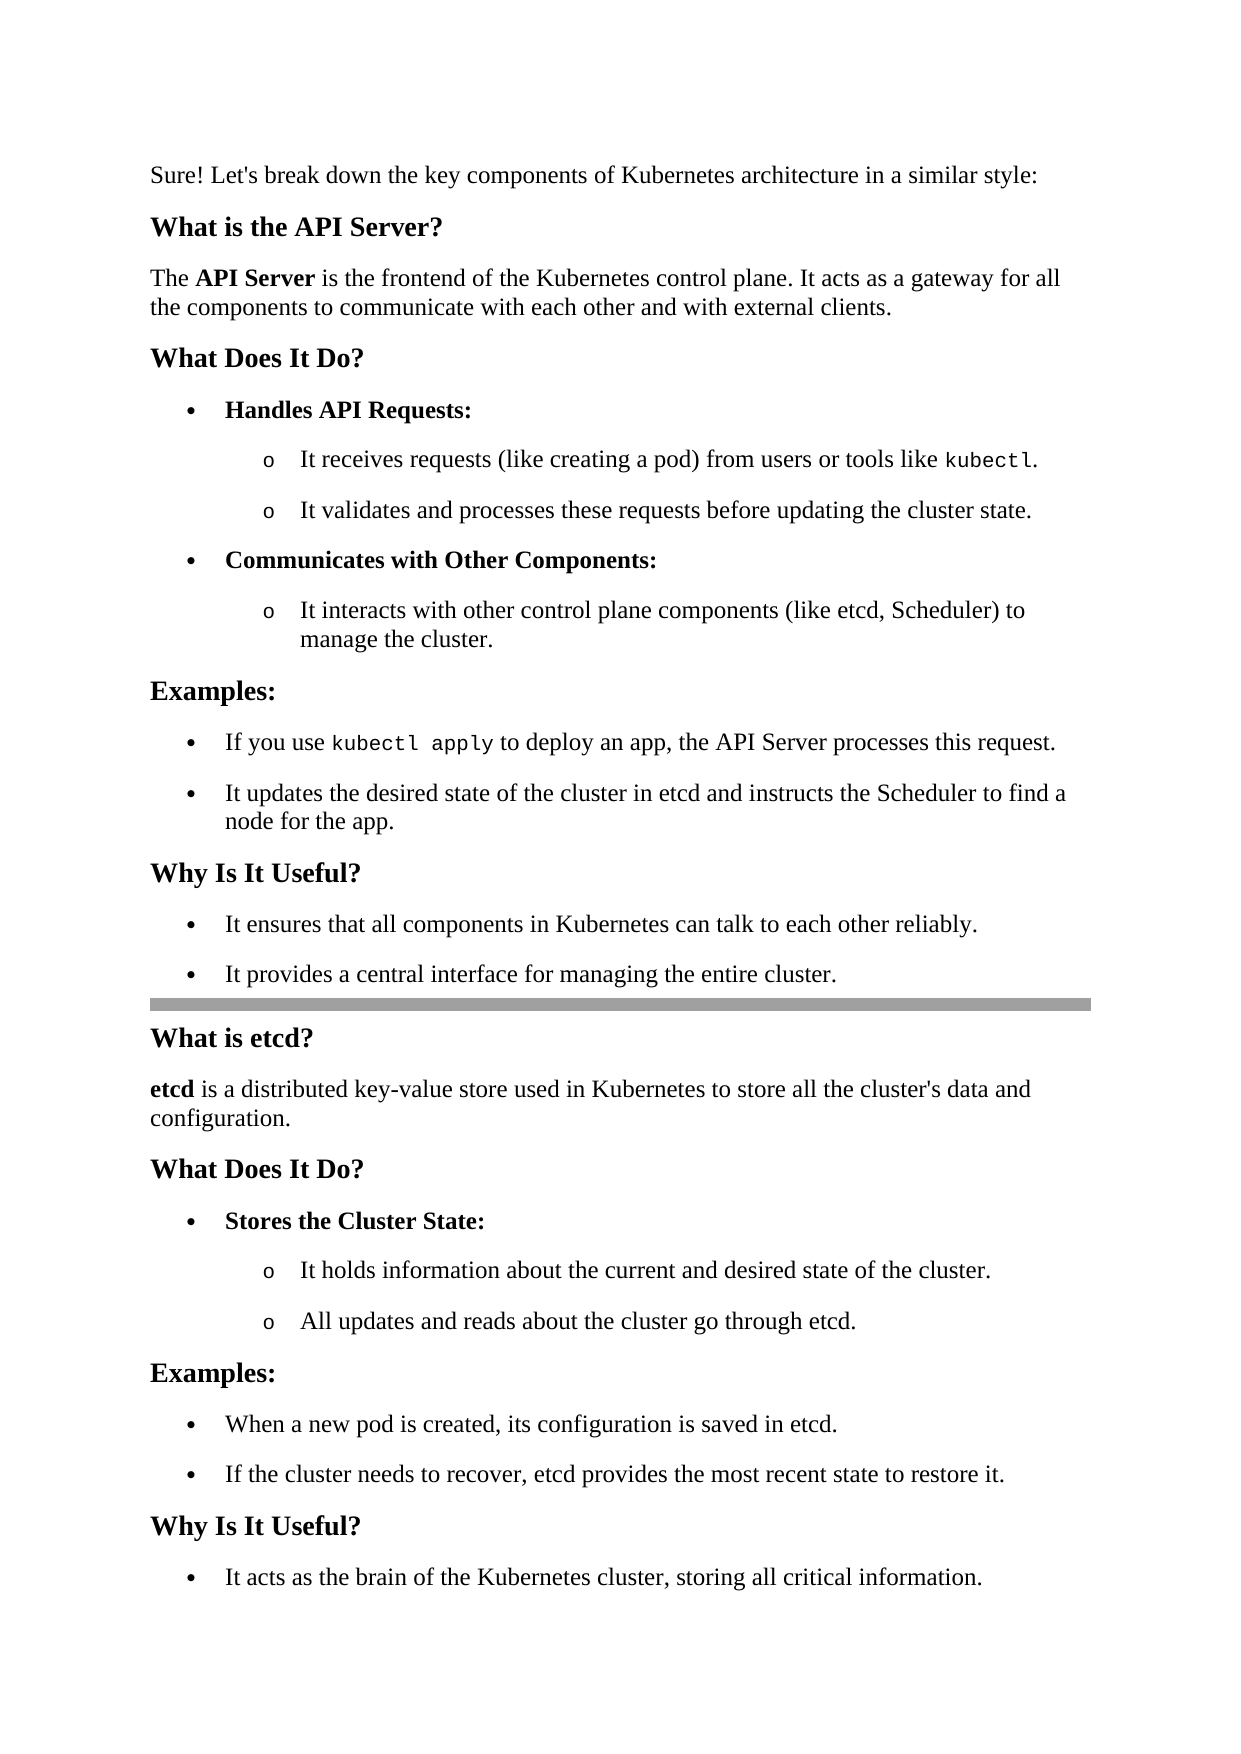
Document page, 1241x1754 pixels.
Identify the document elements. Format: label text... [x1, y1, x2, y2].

text Examples: [150, 1356, 1090, 1388]
list Handles API Requests: [187, 395, 1090, 423]
text What is the API Server? [150, 210, 1090, 242]
list If you use kubectl apply to deploy an app, the API Server processes this request. [187, 727, 1090, 757]
list When a new pod is created, its configuration is saved in etcd. [187, 1409, 1090, 1438]
list It ensures that all components in Kubernetes can talk to each other reliably. [187, 909, 1090, 938]
list It acts as the brain of the Kubernetes cluster, storing all critical information. [187, 1562, 1090, 1591]
list It updates the desired state of the cluster in etcd and instructs the Scheduler to find a node for the app. [187, 778, 1090, 835]
text etcd is a distributed key-value store used in Kubernetes to store all the cluster's data and configuration. [150, 1074, 1090, 1132]
list It interacts with other control plane components (like etcd, Scheduler) to manage the cluster. [262, 595, 1090, 653]
text The API Server is the frontend of the Kubernetes control plane. It acts as a gateway for all the components to communicate with each other and with external clients. [150, 263, 1090, 321]
list All updates and reads about the cluster go through etcd. [262, 1306, 1090, 1335]
text Sure! Let's break down the key components of Kubernetes architecture in a similar style: [150, 160, 1090, 189]
text What Does It Do? [150, 1152, 1090, 1185]
text What Does It Do? [150, 342, 1090, 374]
text What is etcd? [150, 1021, 1090, 1053]
list Stores the Cluster State: [187, 1206, 1090, 1234]
list Communicates with Other Components: [187, 545, 1090, 574]
list If the cluster needs to recover, etcd provides the most recent state to restore it. [187, 1459, 1090, 1488]
list It validates and processes these requests before updating the cluster state. [262, 495, 1090, 524]
list It holds information about the current and desired state of the cluster. [262, 1255, 1090, 1285]
text Why Is It Useful? [150, 856, 1090, 888]
list It receives requests (like creating a pod) from users or tools like kubectl. [262, 444, 1090, 474]
list It provides a central interface for managing the entire cluster. [187, 959, 1090, 987]
text Why Is It Useful? [150, 1508, 1090, 1541]
text Examples: [150, 674, 1090, 706]
